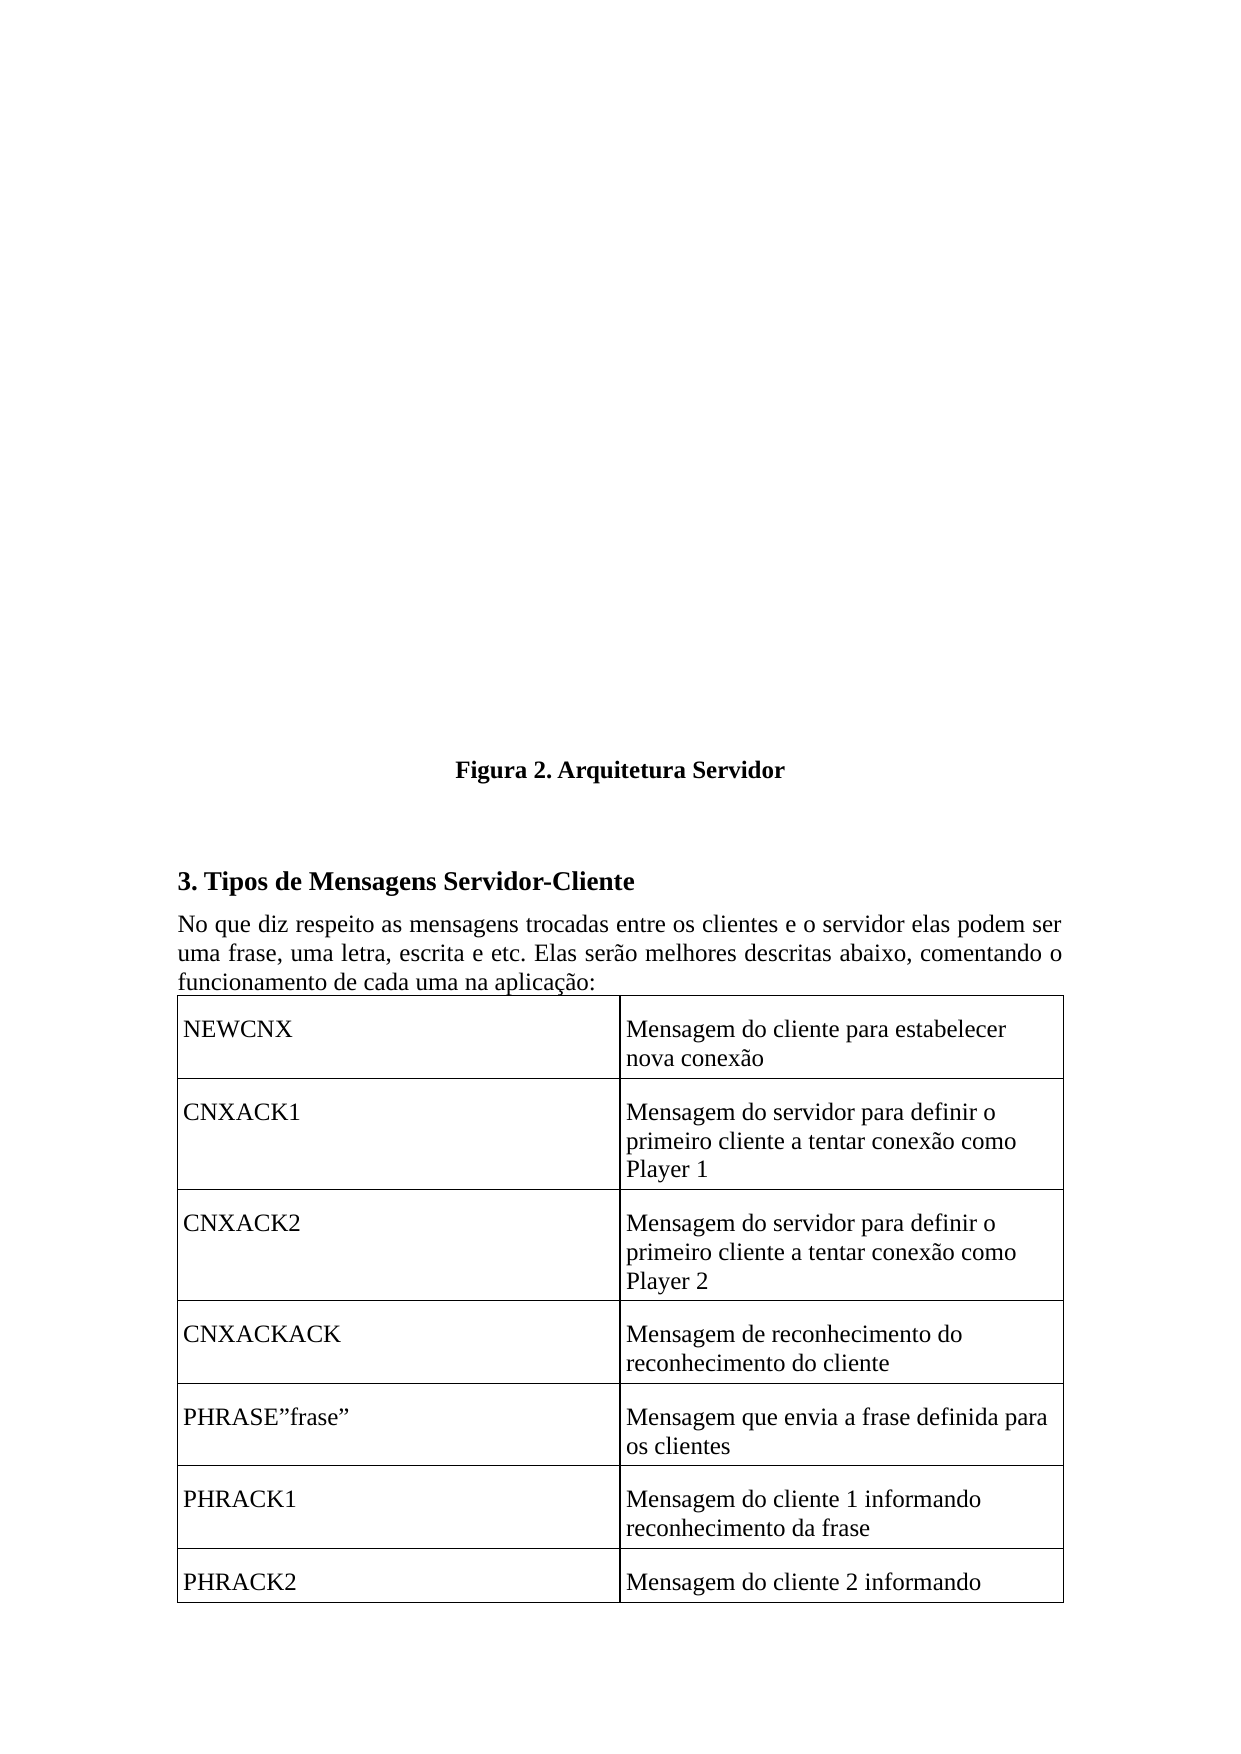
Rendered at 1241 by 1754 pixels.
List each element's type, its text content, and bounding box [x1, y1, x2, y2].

table_header NEWCNX [178, 996, 619, 1078]
table_cell CNXACK1 [178, 1079, 619, 1189]
subtitle Figura 2. Arquitetura Servidor [177, 756, 1063, 784]
table_cell Mensagem que envia a frase definida para os clientes [621, 1384, 1063, 1465]
text No que diz respeito as mensagens trocadas entre os clientes e o servidor elas podem ser uma frase, uma letra, escrita e etc. Elas serão melhores descritas abaixo, comentando o funcionamento de cada uma na aplicação: [177, 909, 1063, 995]
table_cell Mensagem de reconhecimento do reconhecimento do cliente [621, 1301, 1063, 1383]
table_cell CNXACK2 [178, 1190, 619, 1300]
table_cell Mensagem do servidor para definir o primeiro cliente a tentar conexão como Player 2 [621, 1190, 1063, 1300]
table_cell Mensagem do servidor para definir o primeiro cliente a tentar conexão como Player 1 [621, 1079, 1063, 1189]
table_cell PHRACK2 [178, 1549, 619, 1602]
table_cell CNXACKACK [178, 1301, 619, 1383]
table_cell PHRACK1 [178, 1466, 619, 1548]
table_header Mensagem do cliente para estabelecer nova conexão [621, 996, 1063, 1078]
table_cell Mensagem do cliente 1 informando reconhecimento da frase [621, 1466, 1063, 1548]
subtitle 3. Tipos de Mensagens Servidor-Cliente [177, 865, 1063, 897]
table_cell Mensagem do cliente 2 informando [621, 1549, 1063, 1602]
table_cell PHRASE”frase” [178, 1384, 619, 1465]
